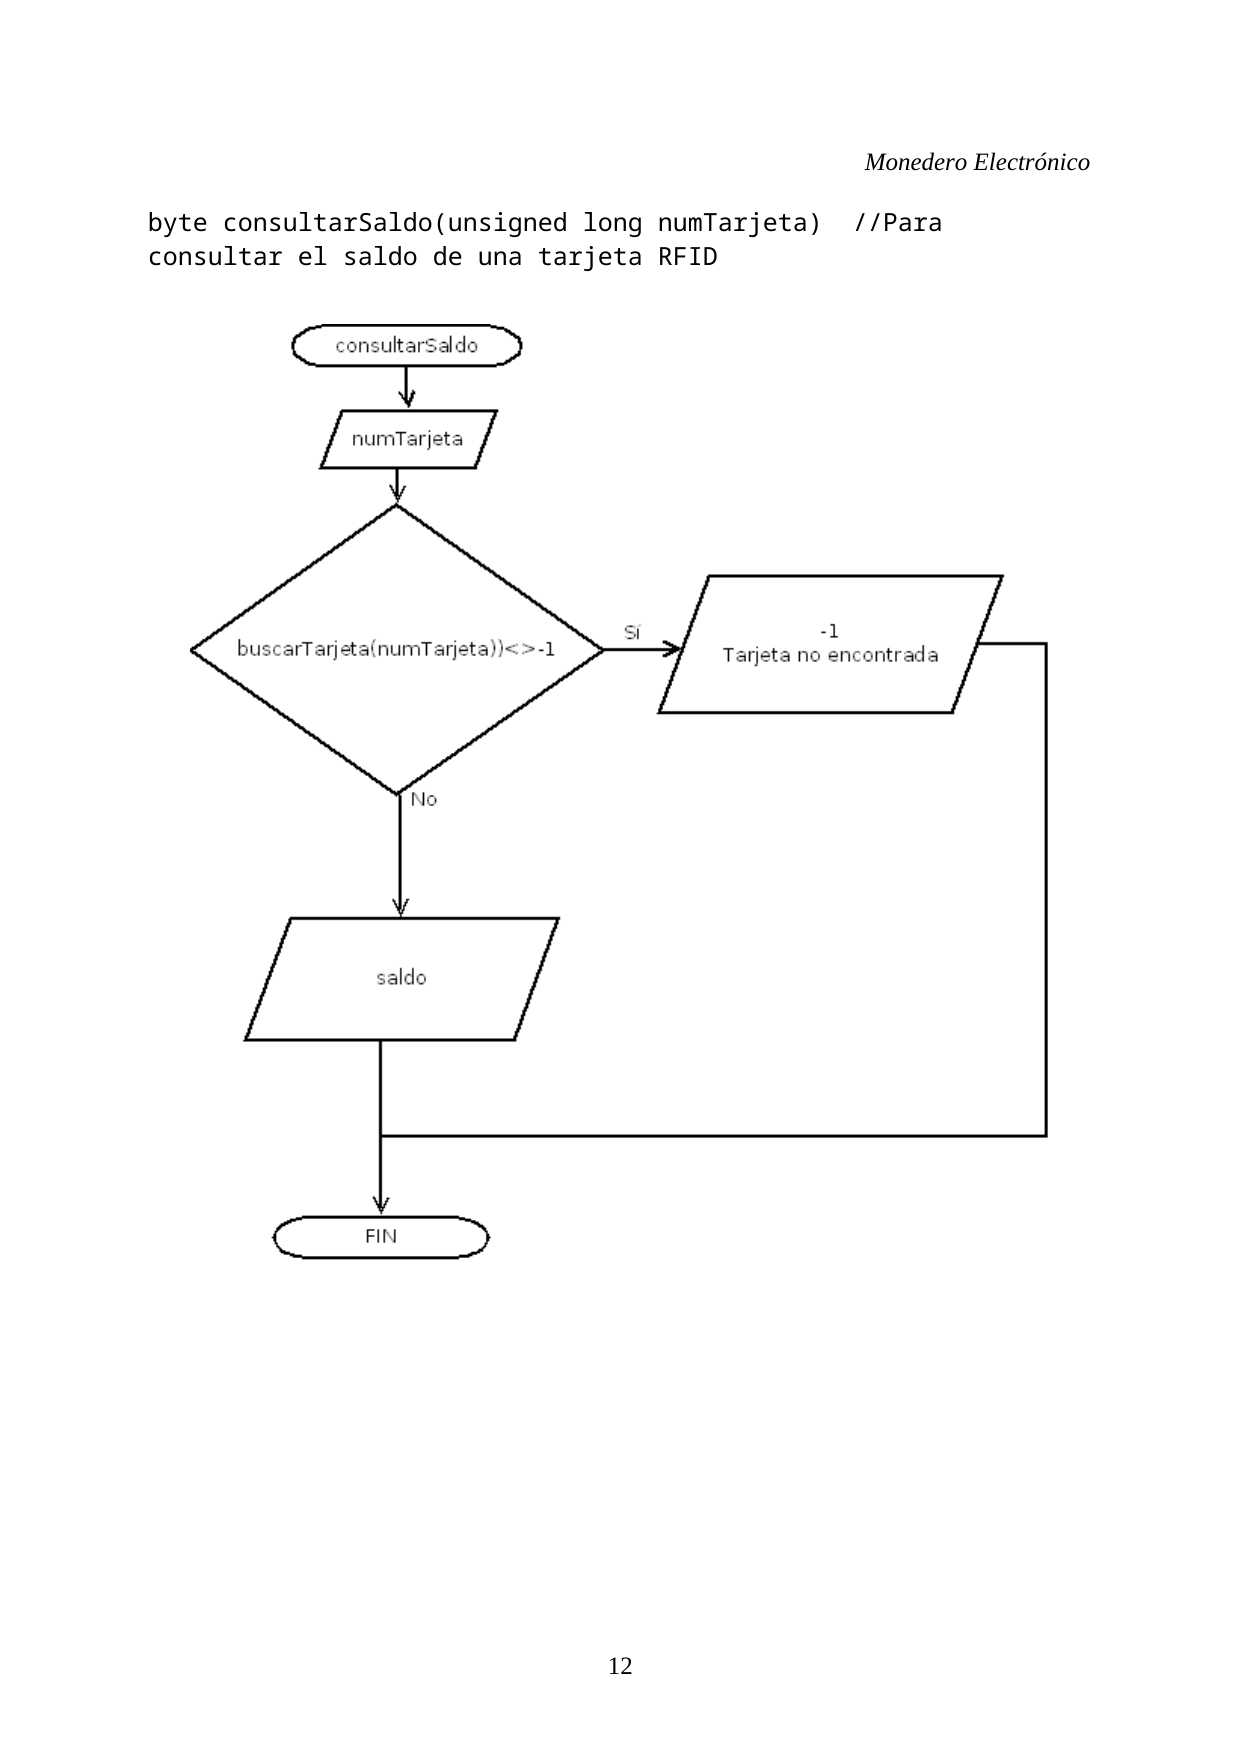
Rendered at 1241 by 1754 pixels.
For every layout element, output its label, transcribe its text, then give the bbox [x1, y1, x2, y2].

text byte consultarSaldo(unsigned long numTarjeta) //Para consultar el saldo de una tarjeta RFID [148, 205, 1092, 273]
picture [189, 324, 1051, 1261]
